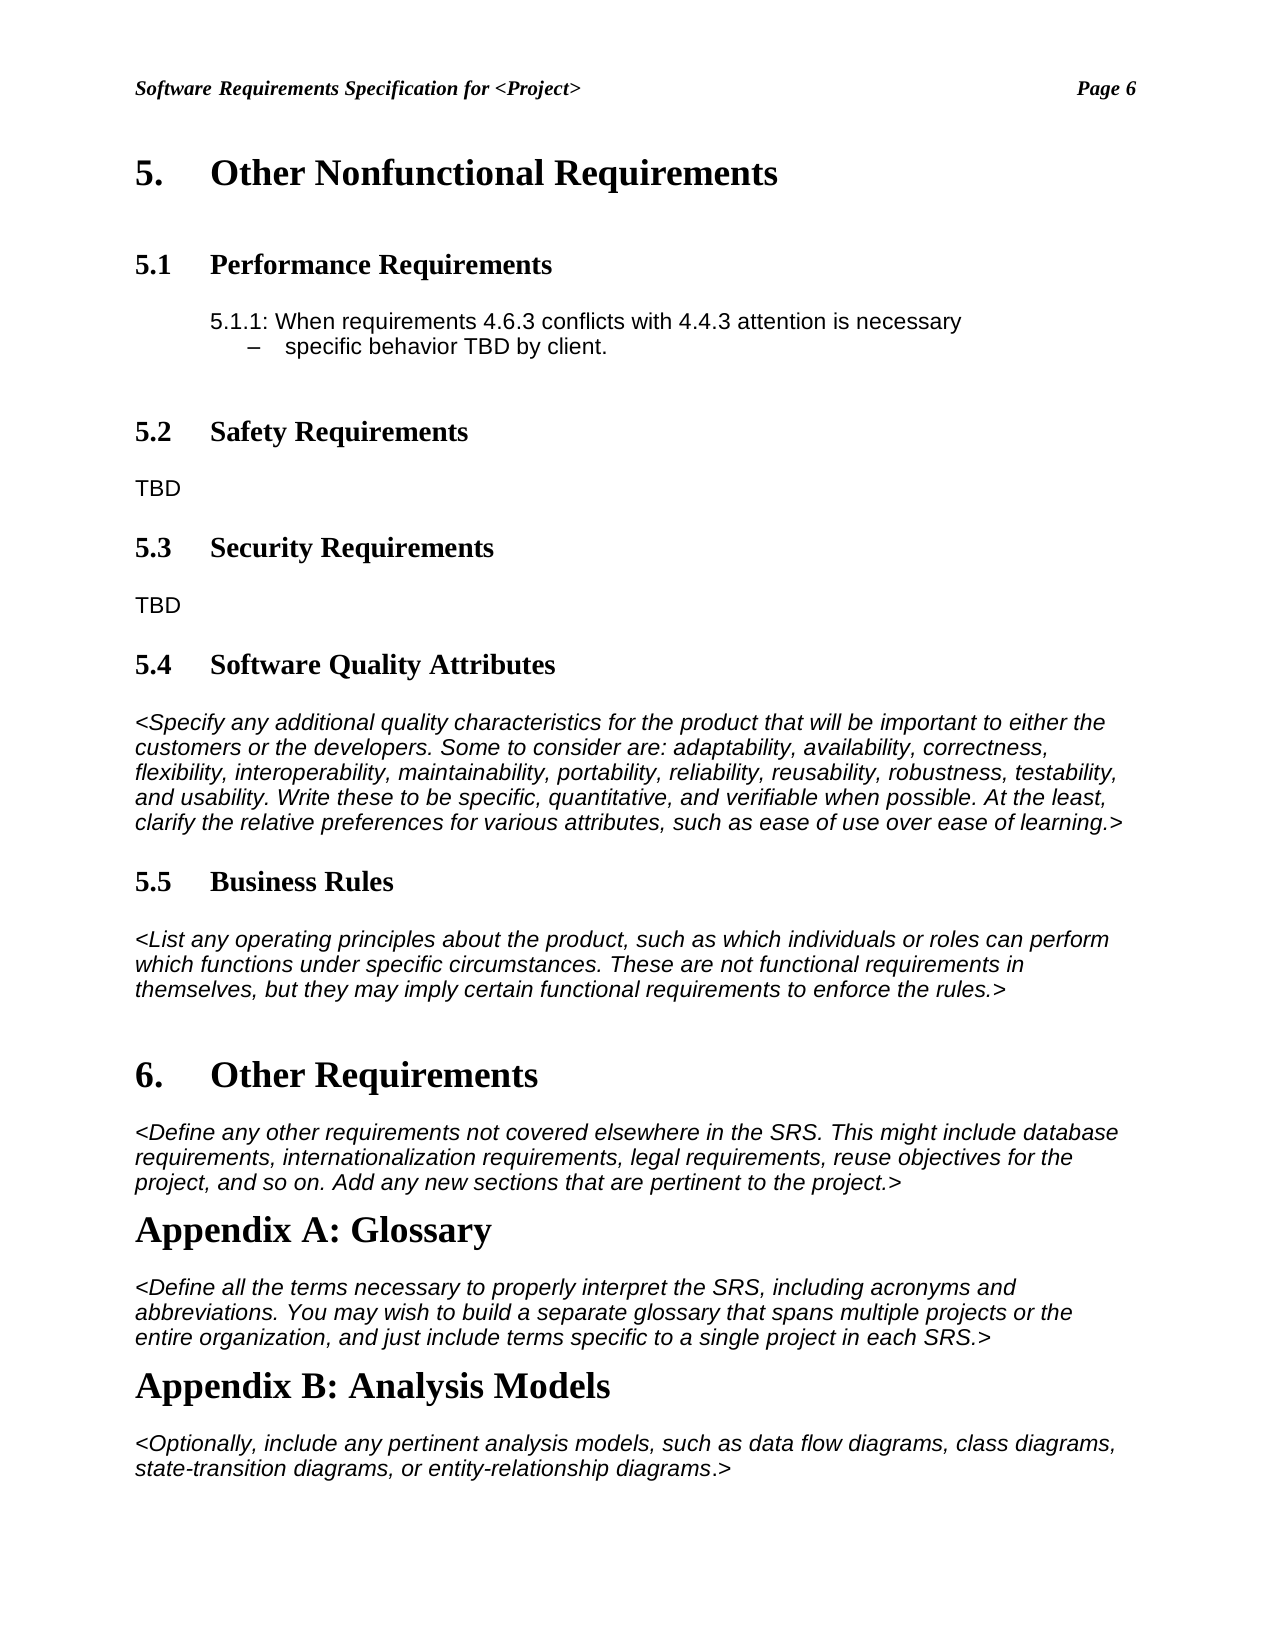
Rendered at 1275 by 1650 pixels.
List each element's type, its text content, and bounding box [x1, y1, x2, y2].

text Appendix A: Glossary [135, 1208, 1140, 1251]
subtitle Safety Requirements [135, 414, 1140, 447]
text <Define any other requirements not covered elsewhere in the SRS. This might include database requirements, internationalization requirements, legal requirements, reuse objectives for the project, and so on. Add any new sections that are pertinent to the project.> [135, 1120, 1140, 1195]
subtitle Other Requirements [135, 1052, 1140, 1095]
text TBD [135, 477, 1140, 502]
text TBD [135, 593, 1140, 618]
text <Define all the terms necessary to properly interpret the SRS, including acronyms and abbreviations. You may wish to build a separate glossary that spans multiple projects or the entire organization, and just include terms specific to a single project in each SRS.> [135, 1276, 1140, 1351]
subtitle Business Rules [135, 864, 1140, 898]
subtitle Performance Requirements [135, 247, 1140, 281]
subtitle Security Requirements [135, 531, 1140, 564]
text <List any operating principles about the product, such as which individuals or roles can perform which functions under specific circumstances. These are not functional requirements in themselves, but they may imply certain functional requirements to enforce the rules.> [135, 927, 1140, 1002]
text 5.1.1: When requirements 4.6.3 conflicts with 4.4.3 attention is necessary [135, 310, 1140, 335]
text Appendix B: Analysis Models [135, 1363, 1140, 1406]
list specific behavior TBD by client. [247, 335, 1140, 360]
text <Specify any additional quality characteristics for the product that will be important to either the customers or the developers. Some to consider are: adaptability, availability, correctness, flexibility, interoperability, maintainability, portability, reliability, reusability, robustness, testability, and usability. Write these to be specific, quantitative, and verifiable when possible. At the least, clarify the relative preferences for various attributes, such as ease of use over ease of learning.> [135, 710, 1140, 835]
subtitle Other Nonfunctional Requirements [135, 150, 1140, 193]
text <Optionally, include any pertinent analysis models, such as data flow diagrams, class diagrams, state-transition diagrams, or entity-relationship diagrams.> [135, 1431, 1140, 1481]
subtitle Software Quality Attributes [135, 648, 1140, 681]
